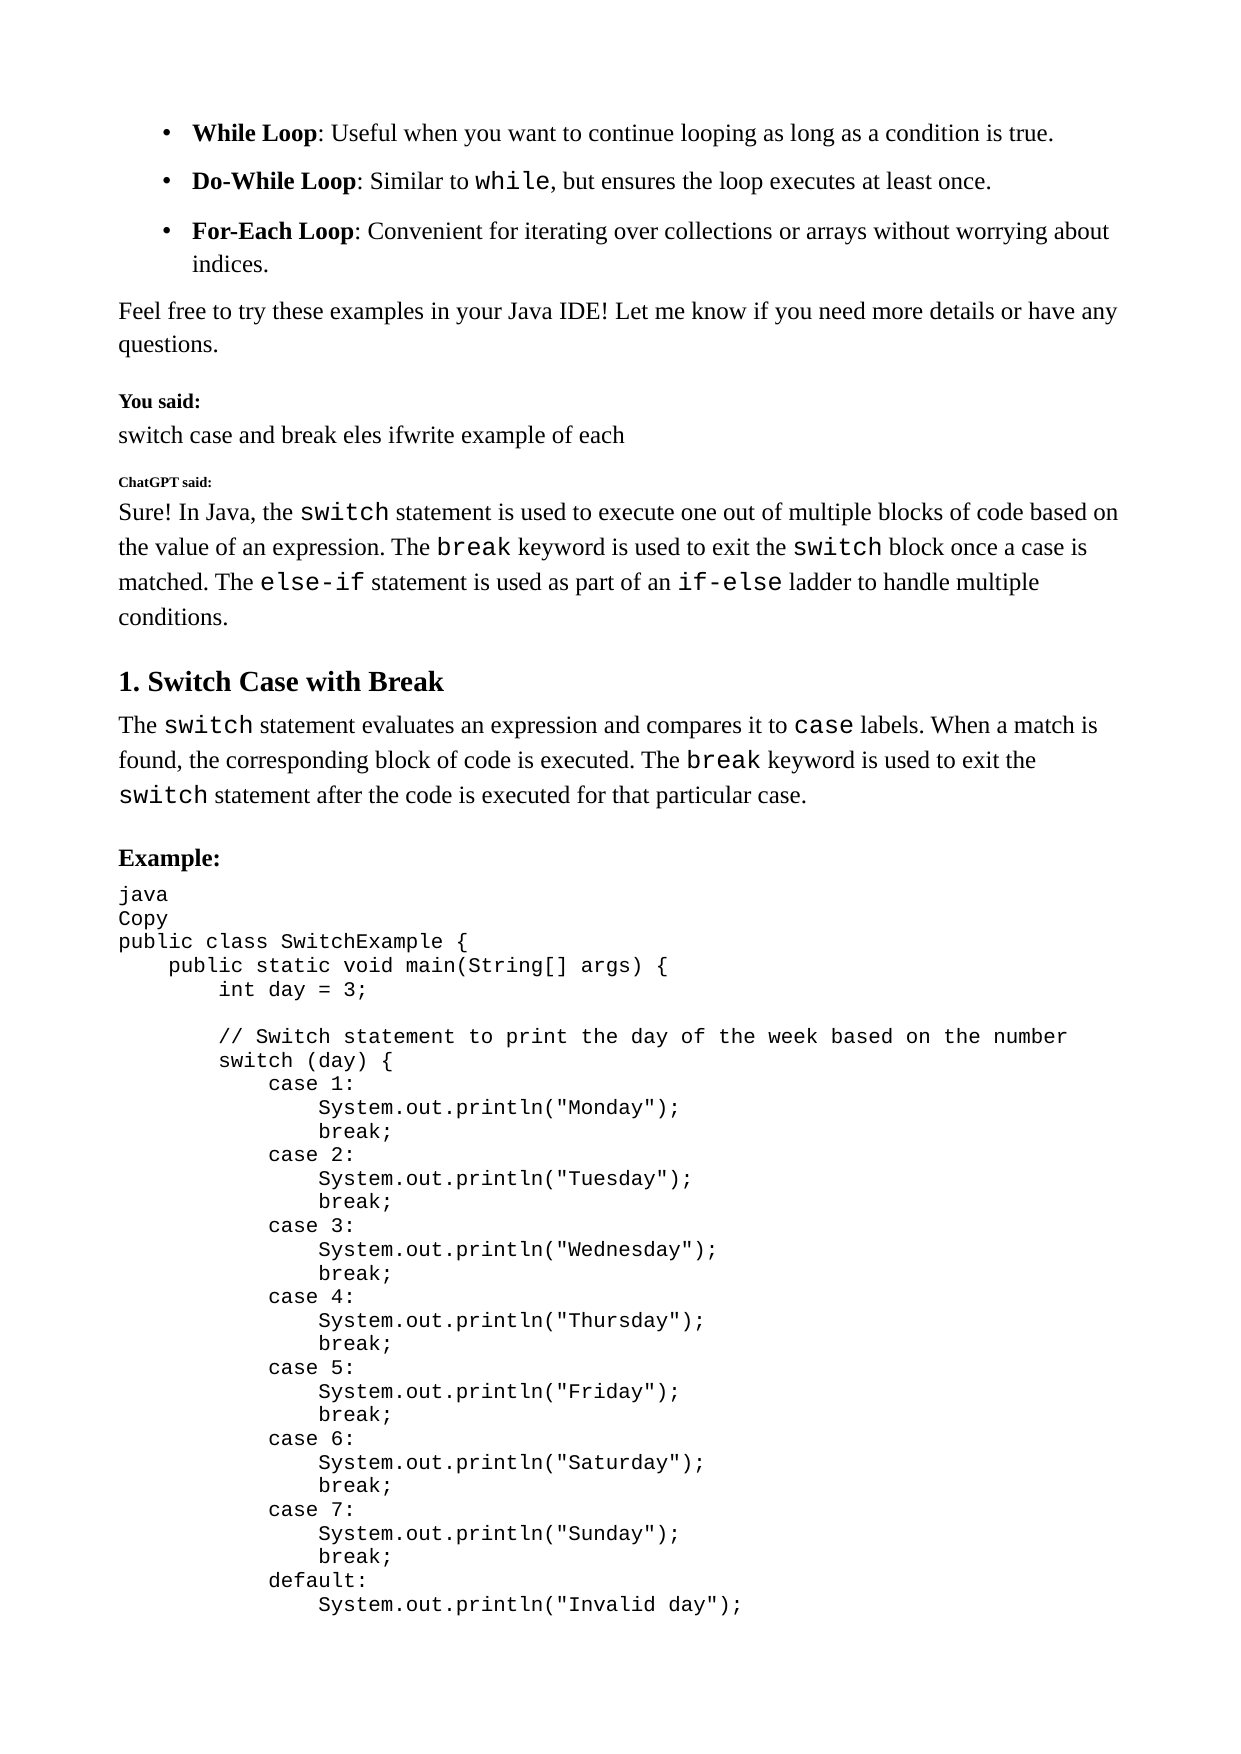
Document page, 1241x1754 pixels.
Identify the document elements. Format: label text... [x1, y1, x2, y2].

list While Loop: Useful when you want to continue looping as long as a condition is true. [162, 118, 1122, 147]
text default: [118, 1570, 1122, 1593]
text System.out.println("Invalid day"); [118, 1593, 1122, 1617]
text case 3: [118, 1215, 1122, 1239]
text break; [118, 1121, 1122, 1144]
text System.out.println("Wednesday"); [118, 1239, 1122, 1262]
text case 2: [118, 1144, 1122, 1168]
text case 4: [118, 1286, 1122, 1310]
text The switch statement evaluates an expression and compares it to case labels. When a match is found, the corresponding block of code is executed. The break keyword is used to exit the switch statement after the code is executed for that particular case. [118, 710, 1122, 811]
text System.out.println("Sunday"); [118, 1523, 1122, 1546]
subtitle You said: [118, 389, 1122, 413]
text public static void main(String[] args) { [118, 955, 1122, 979]
text break; [118, 1262, 1122, 1286]
text break; [118, 1333, 1122, 1357]
text Feel free to try these examples in your Java IDE! Let me know if you need more details or have any questions. [118, 296, 1122, 358]
text break; [118, 1404, 1122, 1428]
text break; [118, 1192, 1122, 1215]
text case 5: [118, 1357, 1122, 1381]
text case 6: [118, 1428, 1122, 1452]
text Sure! In Java, the switch statement is used to execute one out of multiple blocks of code based on the value of an expression. The break keyword is used to exit the switch block once a case is matched. The else-if statement is used as part of an if-else ladder to handle multiple conditions. [118, 497, 1122, 631]
text java [118, 884, 1122, 908]
text break; [118, 1546, 1122, 1570]
text switch case and break eles ifwrite example of each [118, 420, 1122, 448]
text int day = 3; [118, 979, 1122, 1002]
subtitle ChatGPT said: [118, 474, 1122, 490]
text System.out.println("Saturday"); [118, 1452, 1122, 1475]
text // Switch statement to print the day of the week based on the number [118, 1026, 1122, 1050]
subtitle 1. Switch Case with Break [118, 664, 1122, 698]
list Do-While Loop: Similar to while, but ensures the loop executes at least once. [162, 166, 1122, 197]
text System.out.println("Monday"); [118, 1097, 1122, 1121]
text System.out.println("Friday"); [118, 1381, 1122, 1404]
text System.out.println("Thursday"); [118, 1310, 1122, 1333]
subtitle Example: [118, 843, 1122, 872]
text case 7: [118, 1499, 1122, 1523]
text case 1: [118, 1073, 1122, 1097]
list For-Each Loop: Convenient for iterating over collections or arrays without worrying about indices. [162, 216, 1122, 277]
text switch (day) { [118, 1050, 1122, 1073]
text break; [118, 1475, 1122, 1499]
text System.out.println("Tuesday"); [118, 1168, 1122, 1192]
text Copy [118, 908, 1122, 931]
text public class SwitchExample { [118, 931, 1122, 955]
